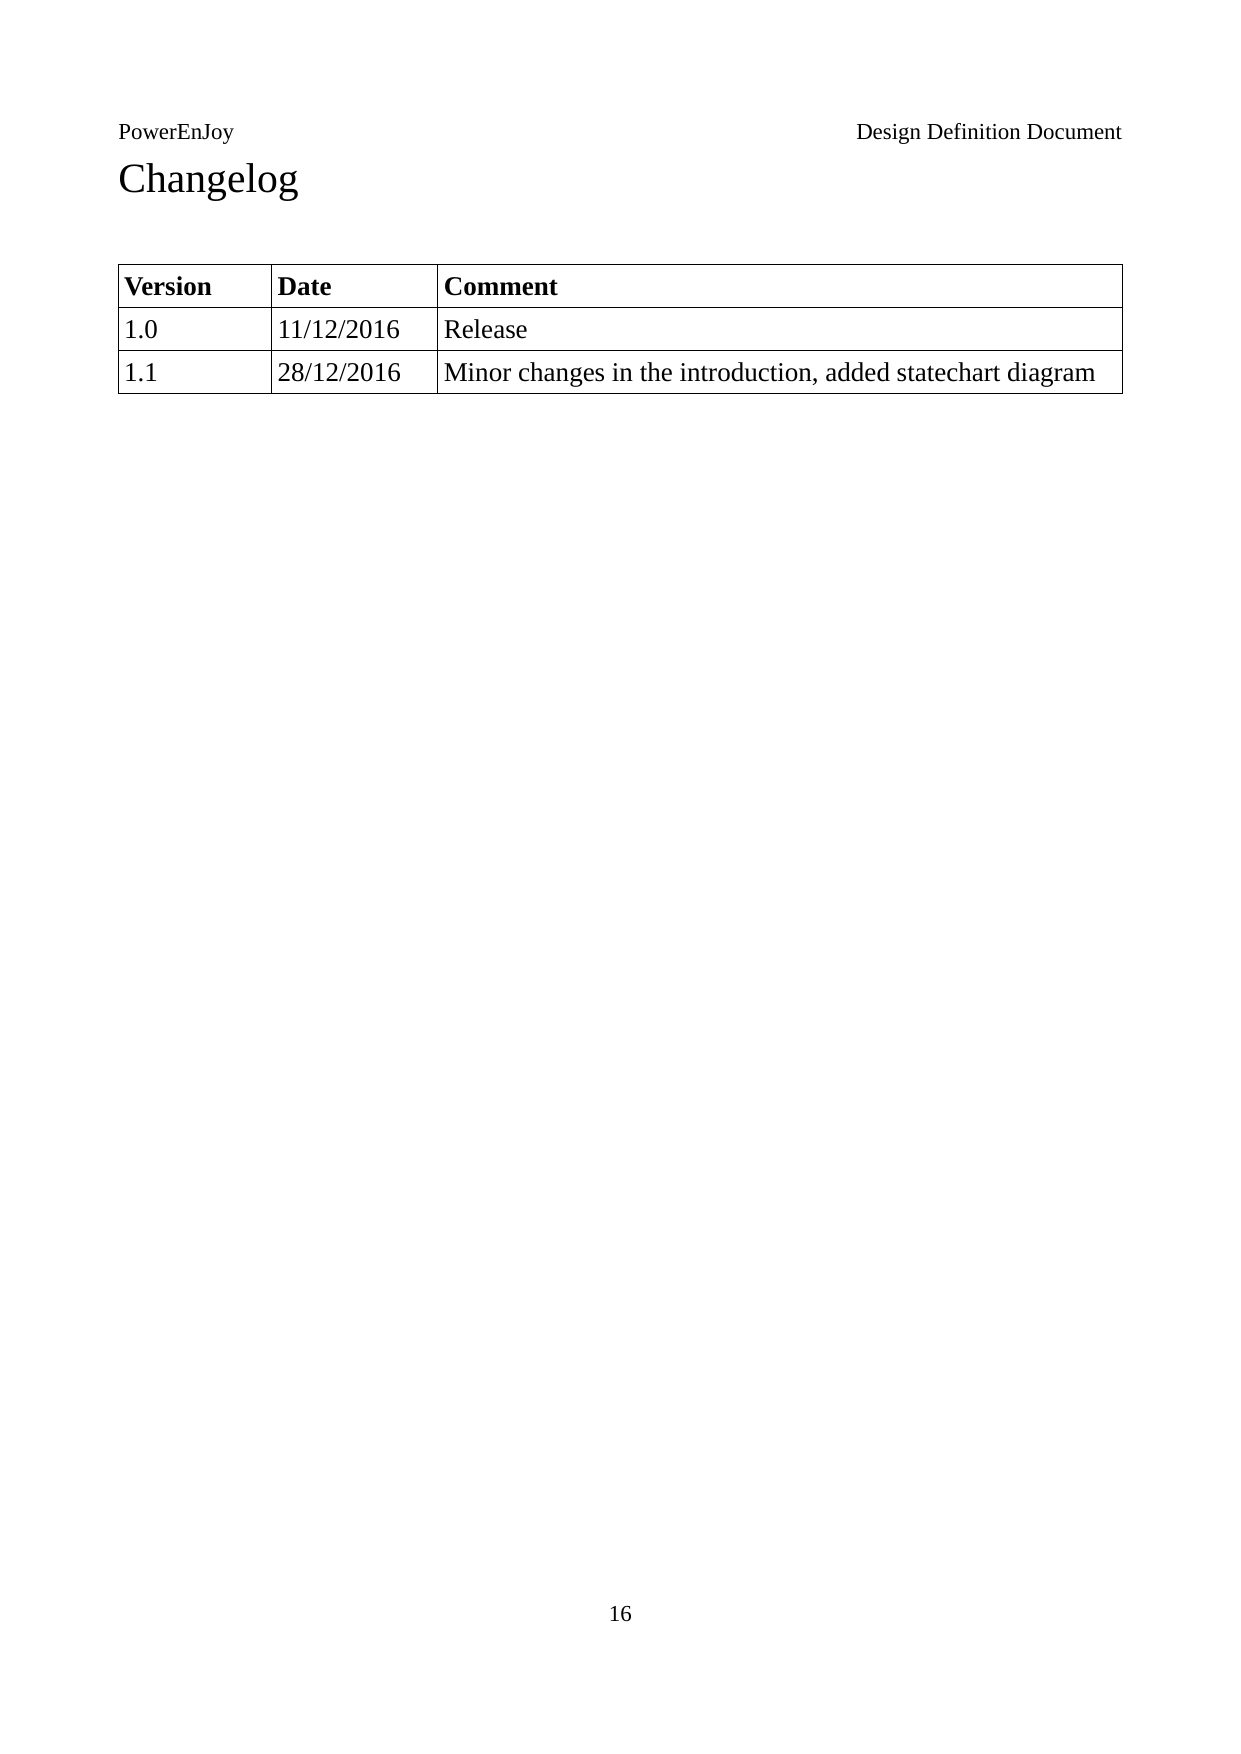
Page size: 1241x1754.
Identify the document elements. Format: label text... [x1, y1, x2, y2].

table_cell Release [438, 308, 1122, 350]
table_cell 1.0 [119, 308, 271, 350]
table_cell Minor changes in the introduction, added statechart diagram [438, 351, 1122, 393]
text Changelog [118, 153, 1122, 201]
table_cell 28/12/2016 [272, 351, 437, 393]
table_cell 11/12/2016 [272, 308, 437, 350]
table_cell 1.1 [119, 351, 271, 393]
table_header Version [119, 265, 271, 307]
table_header Comment [438, 265, 1122, 307]
table_header Date [272, 265, 437, 307]
